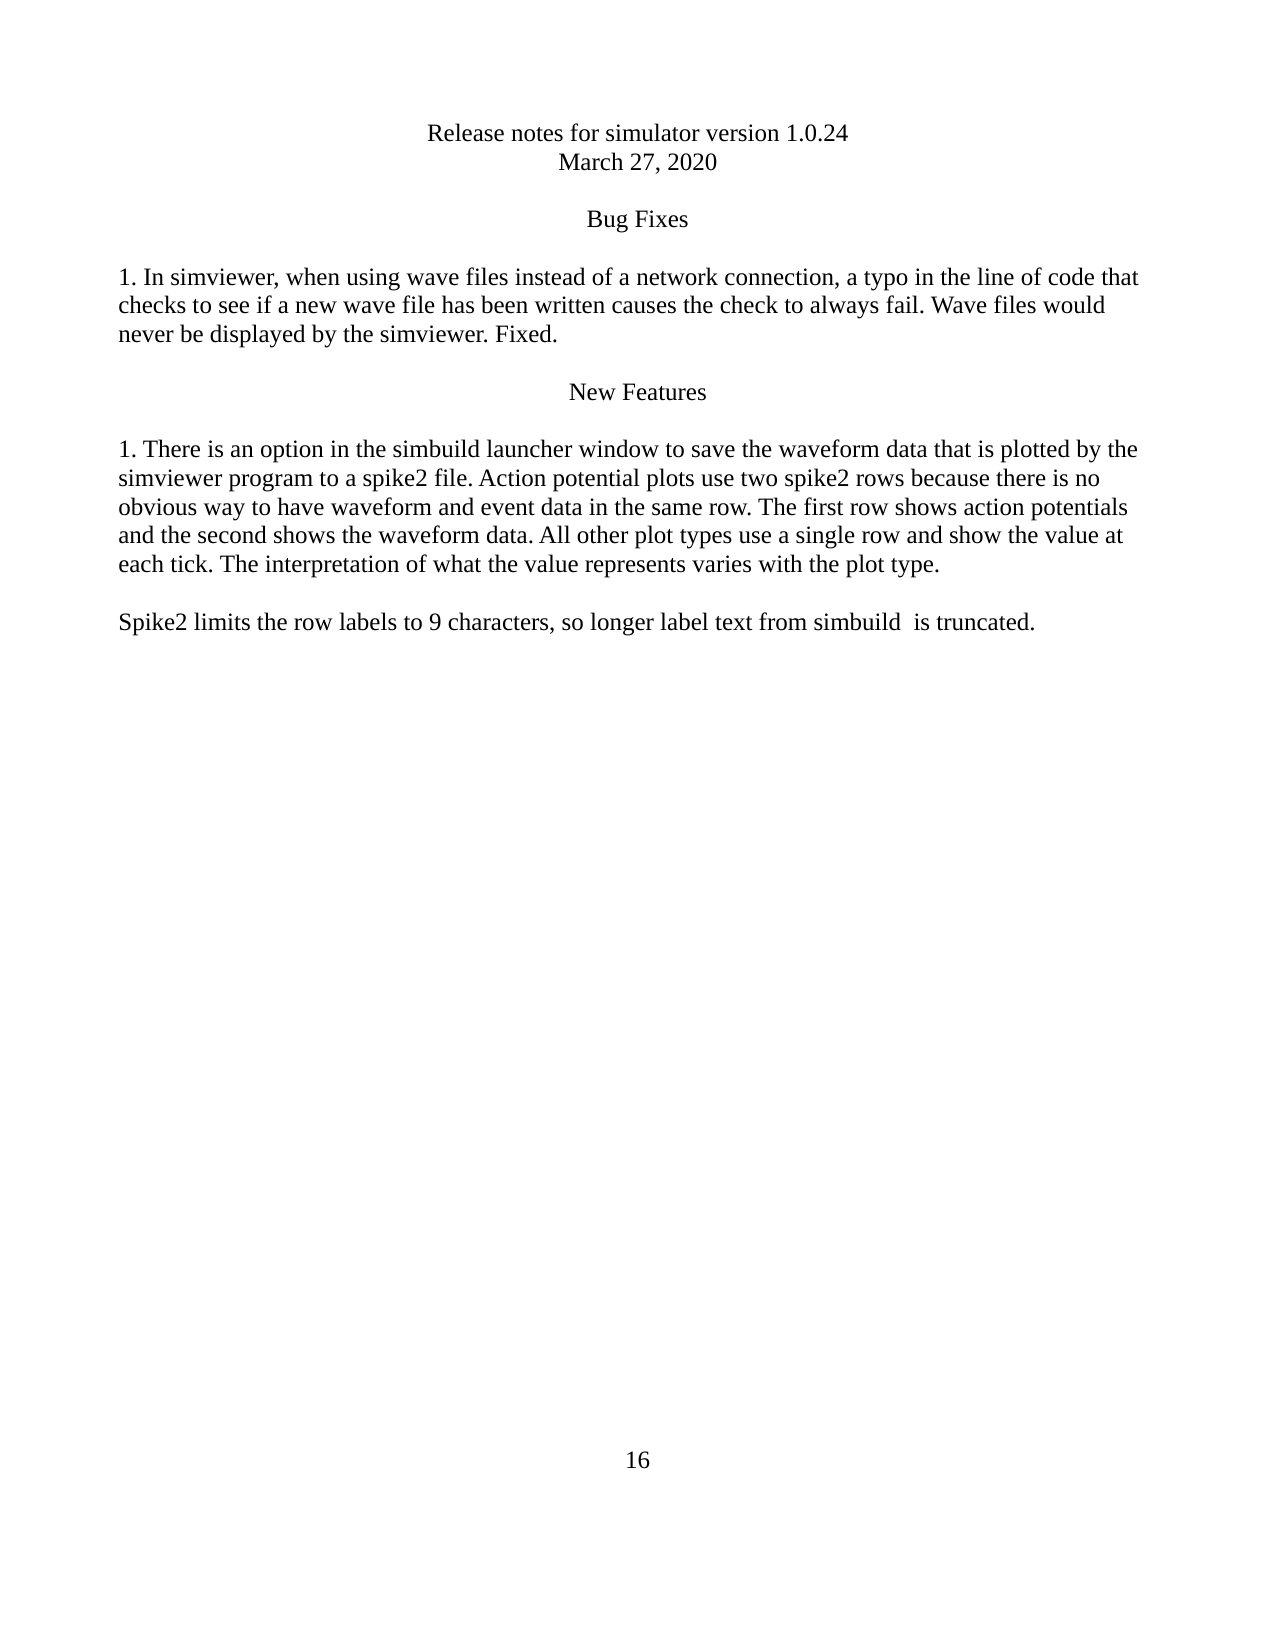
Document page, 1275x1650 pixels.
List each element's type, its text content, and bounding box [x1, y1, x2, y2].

text Release notes for simulator version 1.0.24 [118, 118, 1157, 147]
text 1. There is an option in the simbuild launcher window to save the waveform data that is plotted by the simviewer program to a spike2 file. Action potential plots use two spike2 rows because there is no obvious way to have waveform and event data in the same row. The first row shows action potentials and the second shows the waveform data. All other plot types use a single row and show the value at each tick. The interpretation of what the value represents varies with the plot type. [118, 434, 1157, 578]
text 1. In simviewer, when using wave files instead of a network connection, a typo in the line of code that checks to see if a new wave file has been written causes the check to always fail. Wave files would never be displayed by the simviewer. Fixed. [118, 262, 1157, 348]
text Bug Fixes [118, 204, 1157, 233]
text New Features [118, 377, 1157, 406]
text Spike2 limits the row labels to 9 characters, so longer label text from simbuild is truncated. [118, 607, 1157, 636]
text March 27, 2020 [118, 147, 1157, 176]
